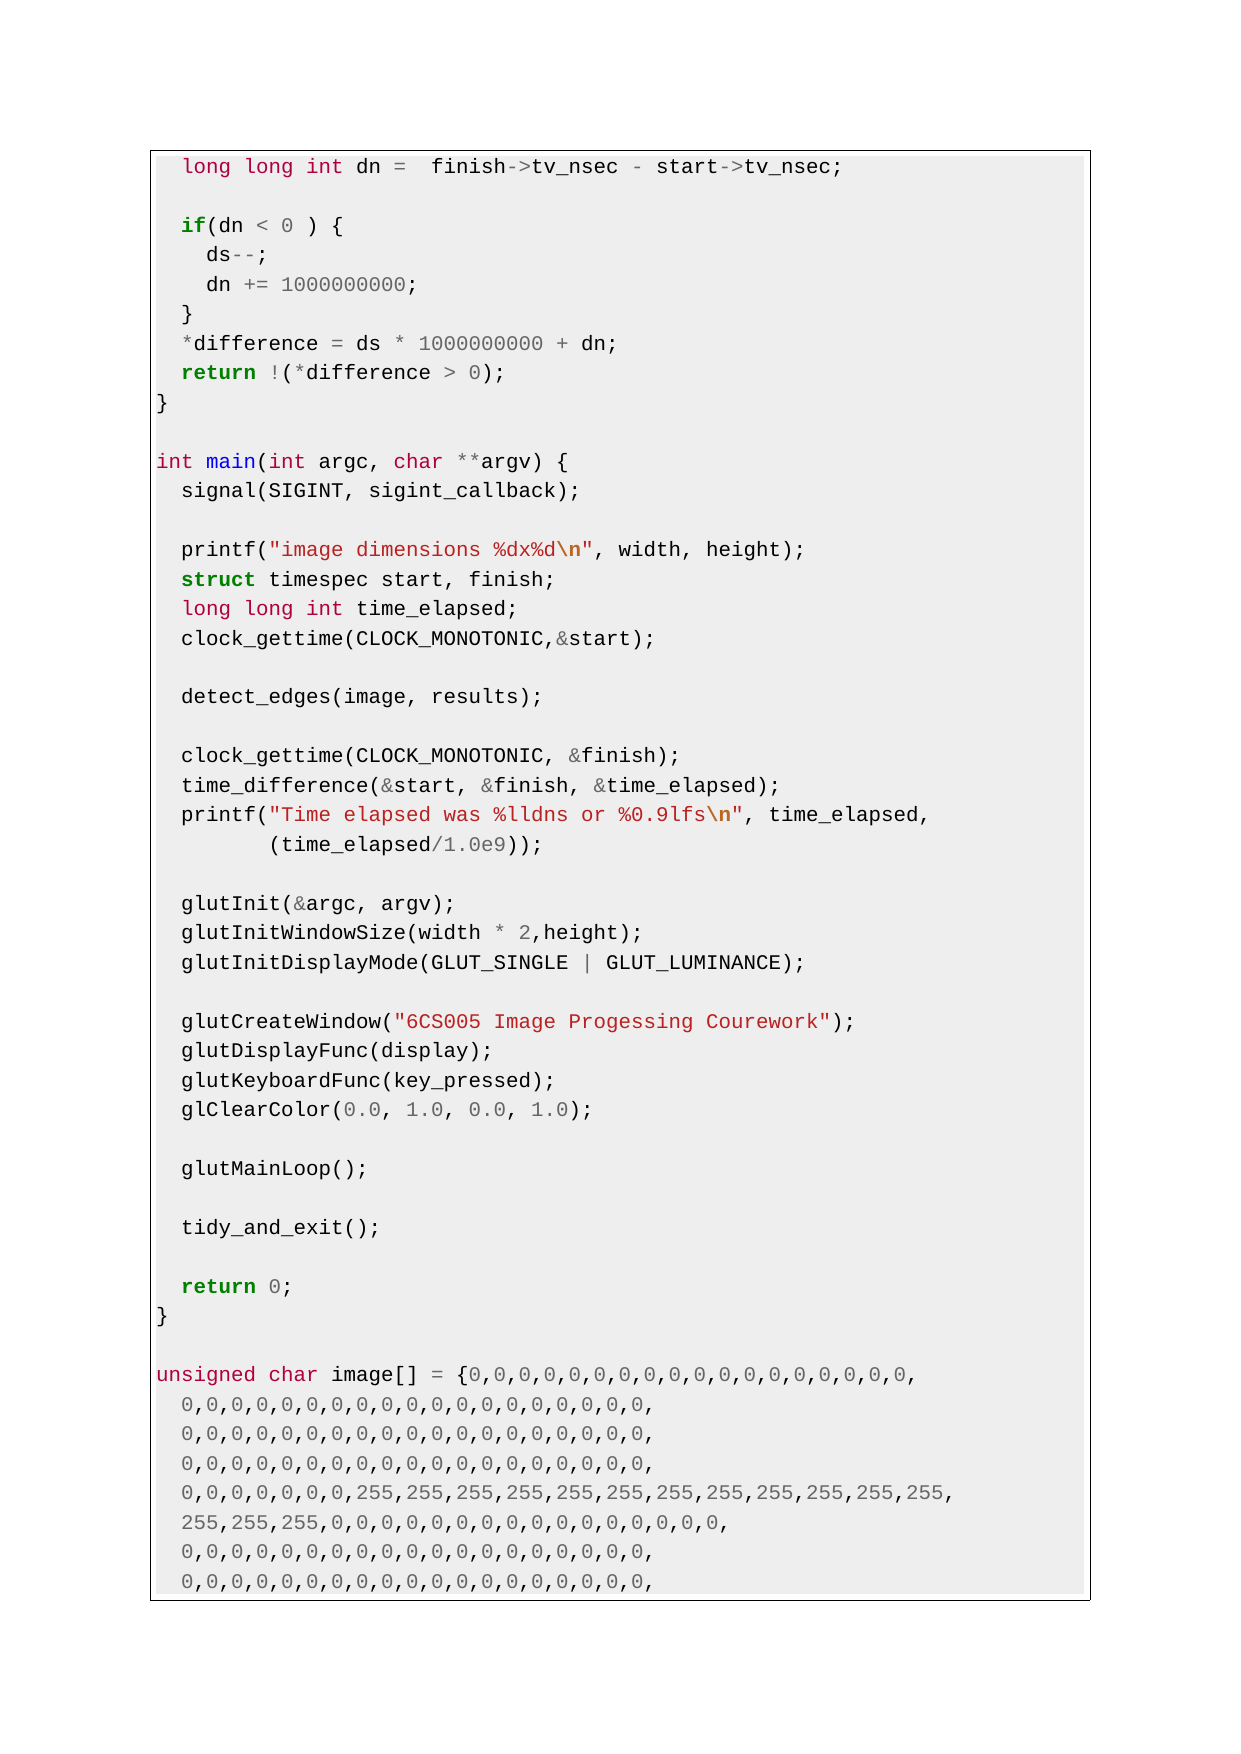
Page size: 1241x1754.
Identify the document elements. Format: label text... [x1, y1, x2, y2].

table_header long long int dn = finish->tv_nsec - start->tv_nsec; if(dn < 0 ) { ds--; dn += 1000000000; } *difference = ds * 1000000000 + dn; return !(*difference > 0); } int main(int argc, char **argv) { signal(SIGINT, sigint_callback); printf("image dimensions %dx%d\n", width, height); struct timespec start, finish; long long int time_elapsed; clock_gettime(CLOCK_MONOTONIC,&start); detect_edges(image, results); clock_gettime(CLOCK_MONOTONIC, &finish); time_difference(&start, &finish, &time_elapsed); printf("Time elapsed was %lldns or %0.9lfs\n", time_elapsed, (time_elapsed/1.0e9)); glutInit(&argc, argv); glutInitWindowSize(width * 2,height); glutInitDisplayMode(GLUT_SINGLE | GLUT_LUMINANCE); glutCreateWindow("6CS005 Image Progessing Courework"); glutDisplayFunc(display); glutKeyboardFunc(key_pressed); glClearColor(0.0, 1.0, 0.0, 1.0); glutMainLoop(); tidy_and_exit(); return 0; } unsigned char image[] = {0,0,0,0,0,0,0,0,0,0,0,0,0,0,0,0,0,0, 0,0,0,0,0,0,0,0,0,0,0,0,0,0,0,0,0,0,0, 0,0,0,0,0,0,0,0,0,0,0,0,0,0,0,0,0,0,0, 0,0,0,0,0,0,0,0,0,0,0,0,0,0,0,0,0,0,0, 0,0,0,0,0,0,0,255,255,255,255,255,255,255,255,255,255,255,255, 255,255,255,0,0,0,0,0,0,0,0,0,0,0,0,0,0,0,0, 0,0,0,0,0,0,0,0,0,0,0,0,0,0,0,0,0,0,0, 0,0,0,0,0,0,0,0,0,0,0,0,0,0,0,0,0,0,0, [151, 151, 1090, 1600]
